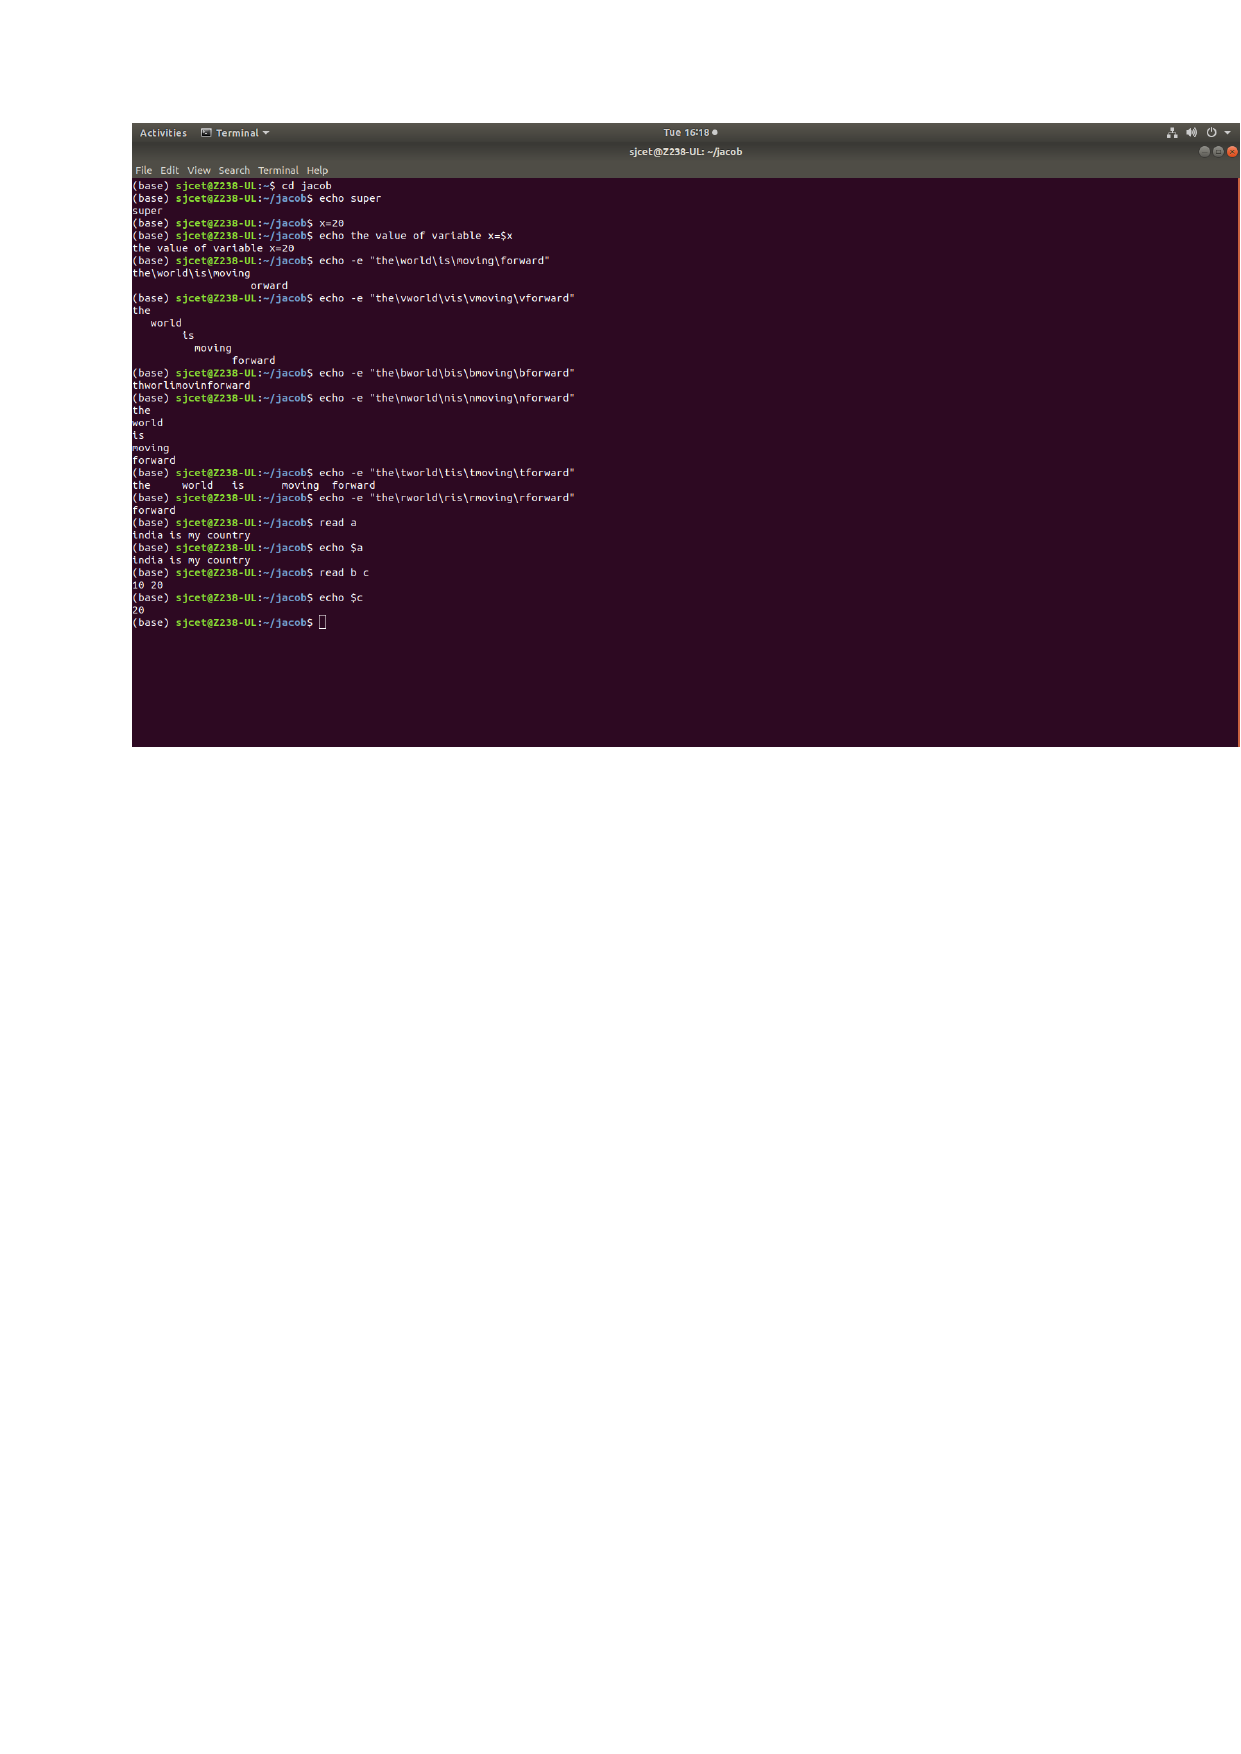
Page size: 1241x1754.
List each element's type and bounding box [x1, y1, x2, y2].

picture [132, 123, 1240, 747]
